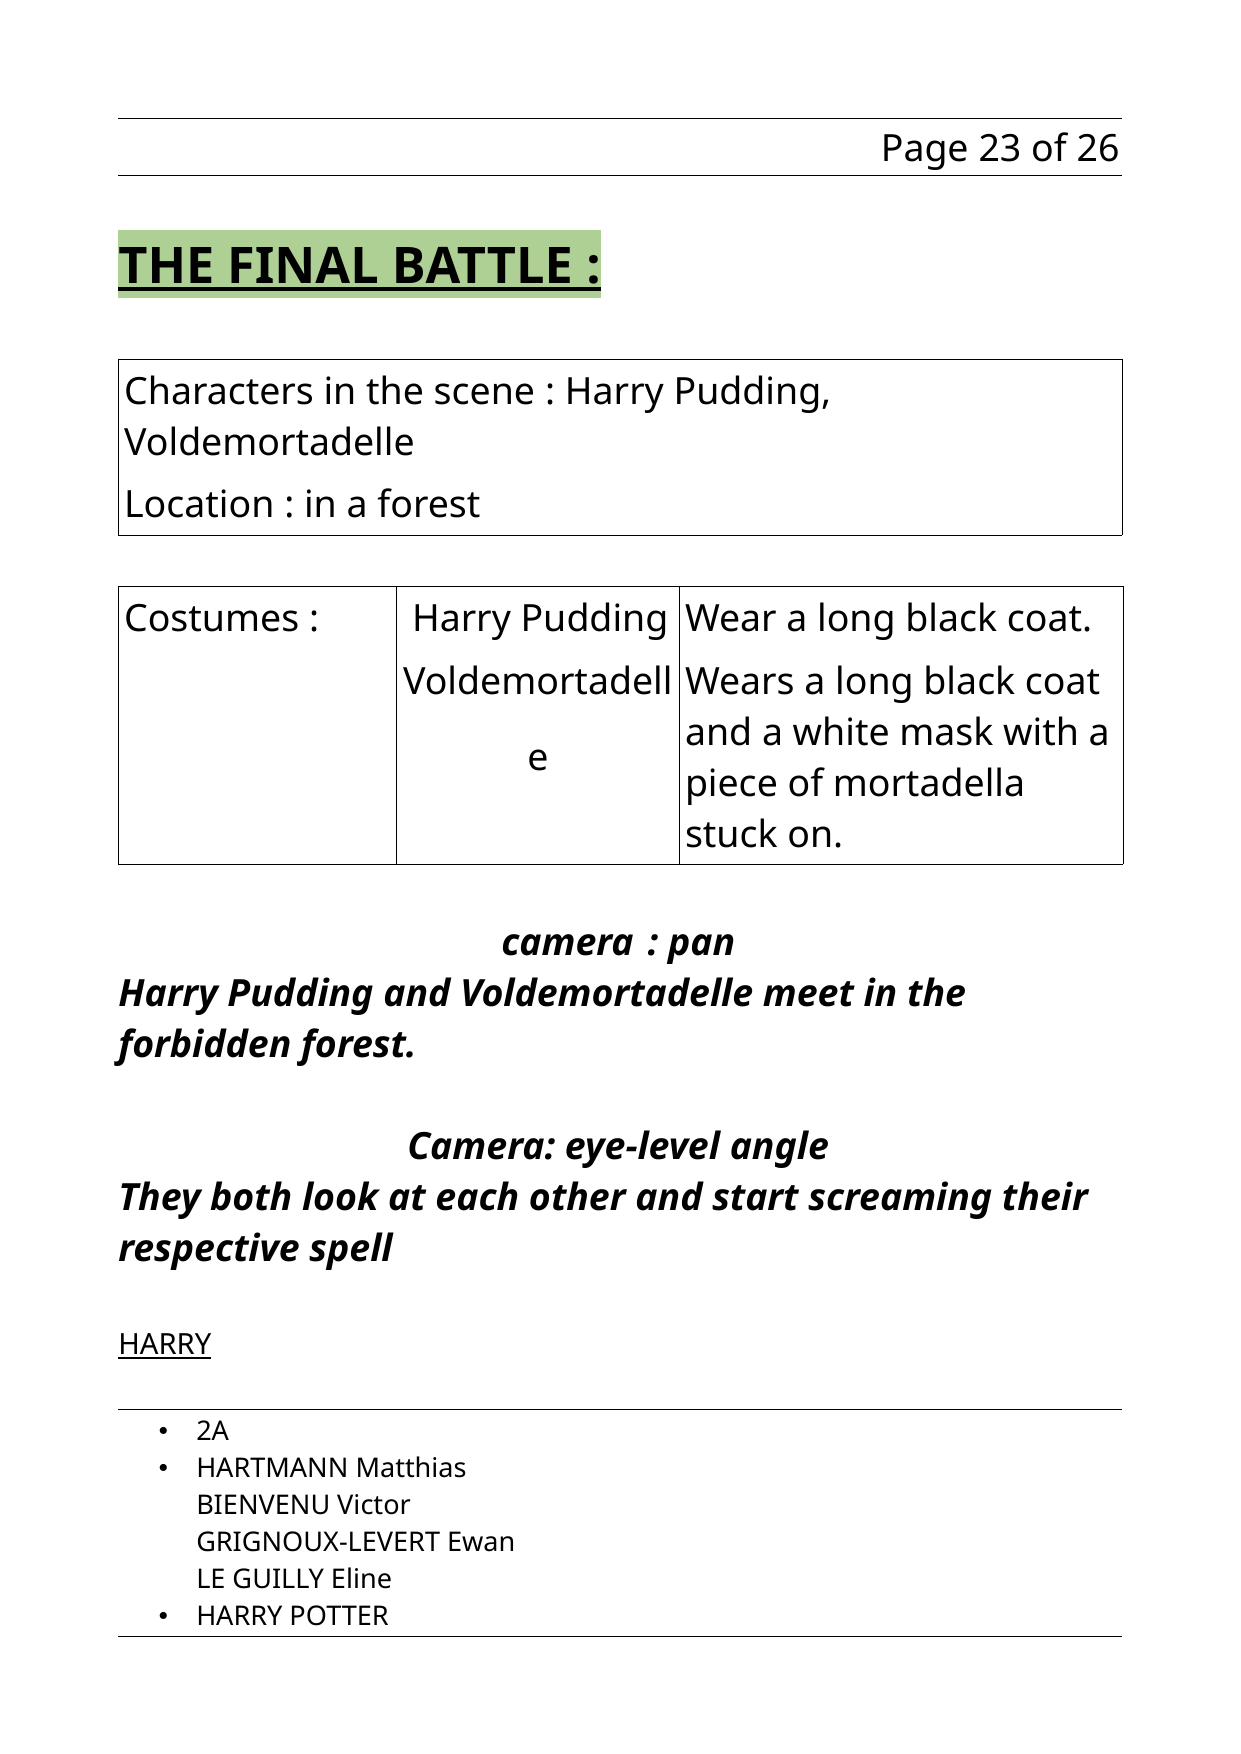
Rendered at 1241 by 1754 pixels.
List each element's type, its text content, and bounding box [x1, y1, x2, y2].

text Harry [118, 1323, 1122, 1363]
text Camera: eye-level angle [118, 1119, 1122, 1170]
table_header Wear a long black coat. [680, 587, 1123, 648]
text Harry Pudding and Voldemortadelle meet in the forbidden forest. [118, 966, 1122, 1068]
subtitle THE FINAL BATTLE : [118, 230, 1122, 298]
table_cell Location : in a forest [119, 472, 1122, 534]
table_header Characters in the scene : Harry Pudding, Voldemortadelle [119, 360, 1122, 472]
table_header Harry Pudding [397, 587, 679, 648]
text They both look at each other and start screaming their respective spell [118, 1170, 1122, 1272]
text camera : pan [118, 915, 1122, 966]
table_header Costumes : [119, 587, 396, 648]
table_cell [119, 648, 396, 864]
table_cell Voldemortadelle [397, 648, 679, 864]
table_cell Wears a long black coat and a white mask with a piece of mortadella stuck on. [680, 648, 1123, 864]
